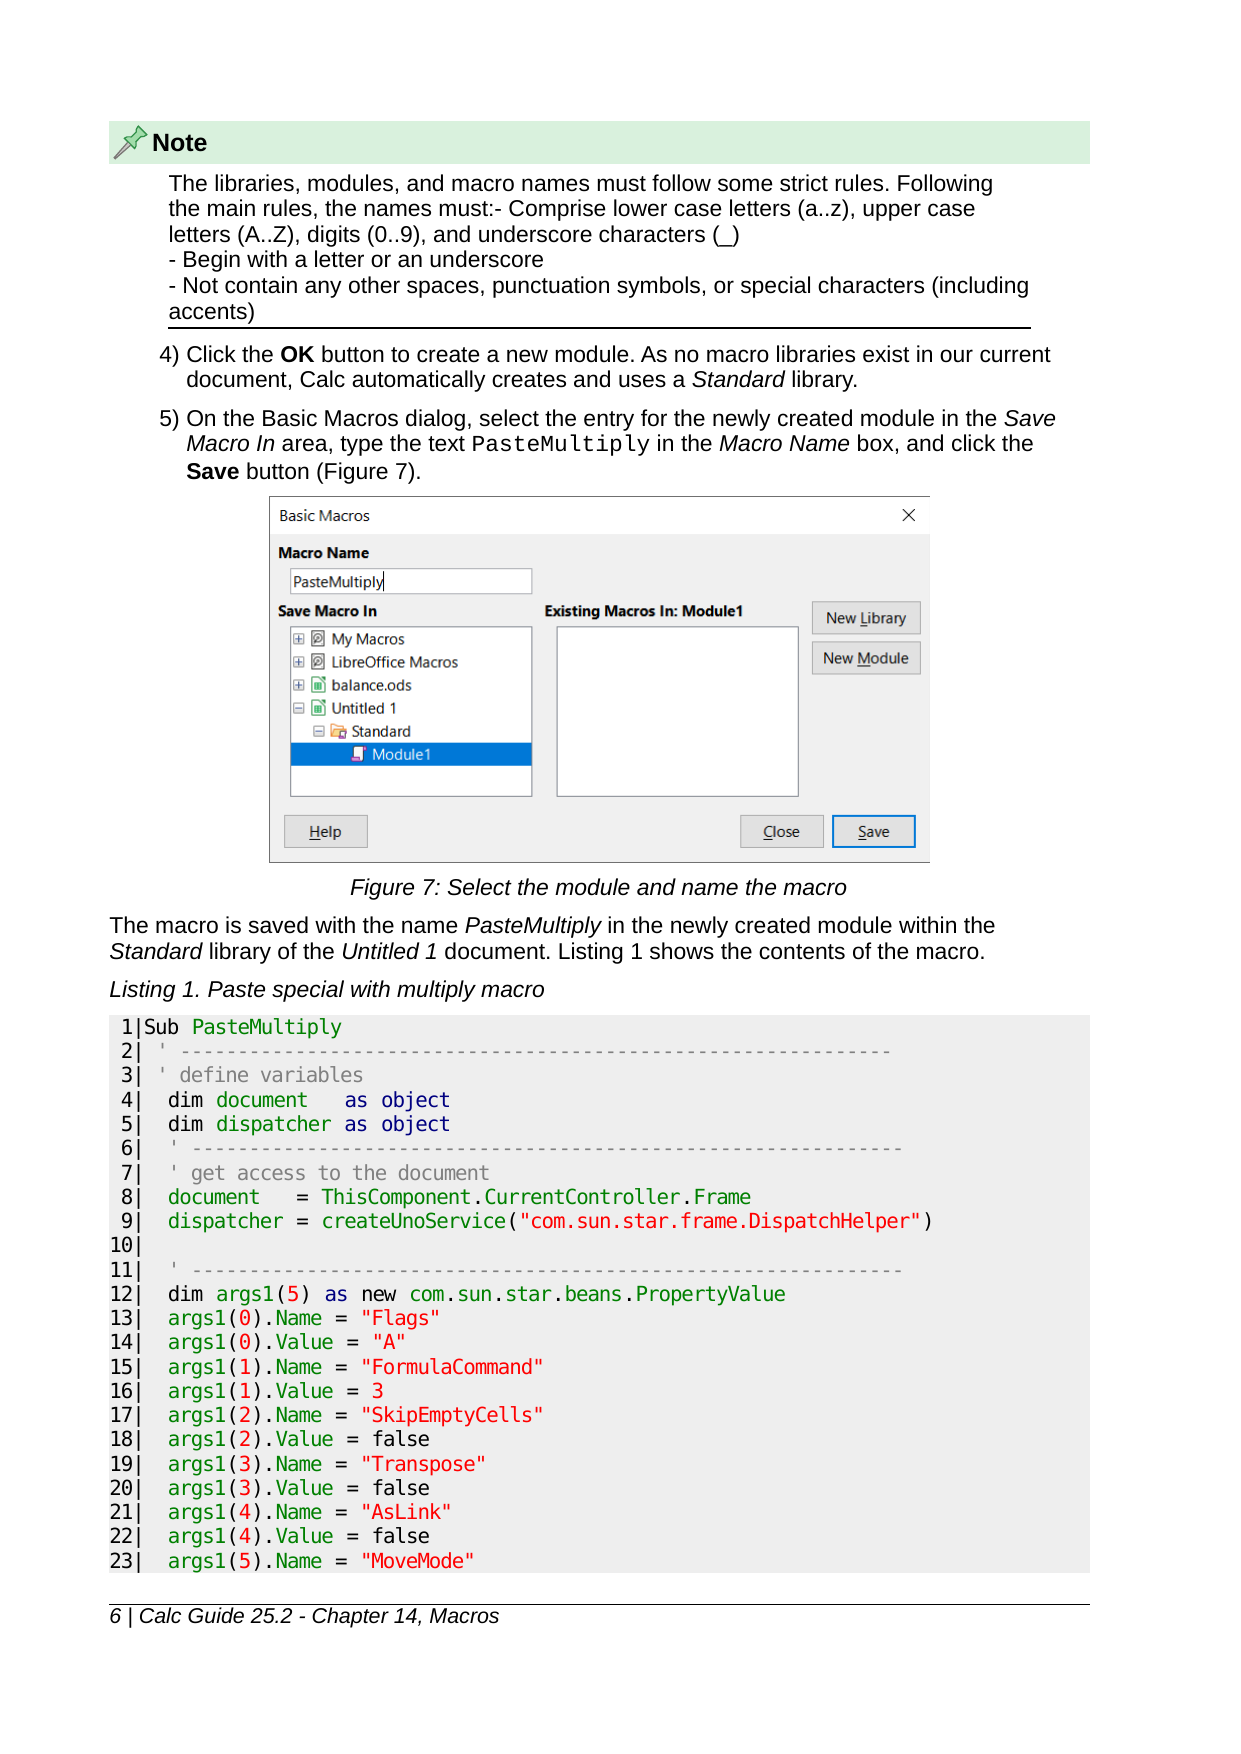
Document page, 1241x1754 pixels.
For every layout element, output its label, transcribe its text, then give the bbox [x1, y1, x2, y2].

text 2| ' -------------------------------------------------------------- [109, 1039, 1090, 1063]
subtitle Note [109, 121, 1090, 164]
text 23| args1(5).Name = "MoveMode" [109, 1549, 1090, 1573]
text 14| args1(0).Value = "A" [109, 1330, 1090, 1355]
text 21| args1(4).Name = "AsLink" [109, 1500, 1090, 1524]
text The macro is saved with the name PasteMultiply in the newly created module within the Standard library of the Untitled 1 document. Listing 1 shows the contents of the macro. [109, 913, 1090, 964]
text 4| dim document as object [109, 1088, 1090, 1112]
text The libraries, modules, and macro names must follow some strict rules. Following the main rules, the names must:- Comprise lower case letters (a..z), upper case letters (A..Z), digits (0..9), and underscore characters (_) - Begin with a letter or an underscore - Not contain any other spaces, punctuation symbols, or special characters (including accents) [168, 170, 1031, 327]
text 10| [109, 1233, 1090, 1258]
list On the Basic Macros dialog, select the entry for the newly created module in the Save Macro In area, type the text PasteMultiply in the Macro Name box, and click the Save button (Figure 7). [186, 405, 1090, 484]
text Listing 1. Paste special with multiply macro [109, 977, 1090, 1002]
text 1|Sub PasteMultiply [109, 1015, 1090, 1039]
list Click the OK button to create a new module. As no macro libraries exist in our current document, Calc automatically creates and uses a Standard library. [186, 341, 1090, 393]
text 11| ' -------------------------------------------------------------- [109, 1258, 1090, 1282]
text 3| ' define variables [109, 1063, 1090, 1088]
text 19| args1(3).Name = "Transpose" [109, 1452, 1090, 1476]
text 5| dim dispatcher as object [109, 1112, 1090, 1136]
text 13| args1(0).Name = "Flags" [109, 1306, 1090, 1330]
text 20| args1(3).Value = false [109, 1476, 1090, 1500]
text 22| args1(4).Value = false [109, 1524, 1090, 1549]
text 16| args1(1).Value = 3 [109, 1379, 1090, 1403]
text 17| args1(2).Name = "SkipEmptyCells" [109, 1403, 1090, 1427]
text 18| args1(2).Value = false [109, 1427, 1090, 1452]
text 9| dispatcher = createUnoService("com.sun.star.frame.DispatchHelper") [109, 1209, 1090, 1233]
text 6| ' -------------------------------------------------------------- [109, 1136, 1090, 1161]
text 15| args1(1).Name = "FormulaCommand" [109, 1355, 1090, 1379]
text 12| dim args1(5) as new com.sun.star.beans.PropertyValue [109, 1282, 1090, 1306]
picture [269, 496, 930, 863]
text 7| ' get access to the document [109, 1161, 1090, 1185]
text 8| document = ThisComponent.CurrentController.Frame [109, 1185, 1090, 1209]
text Figure 7: Select the module and name the macro [269, 875, 930, 901]
